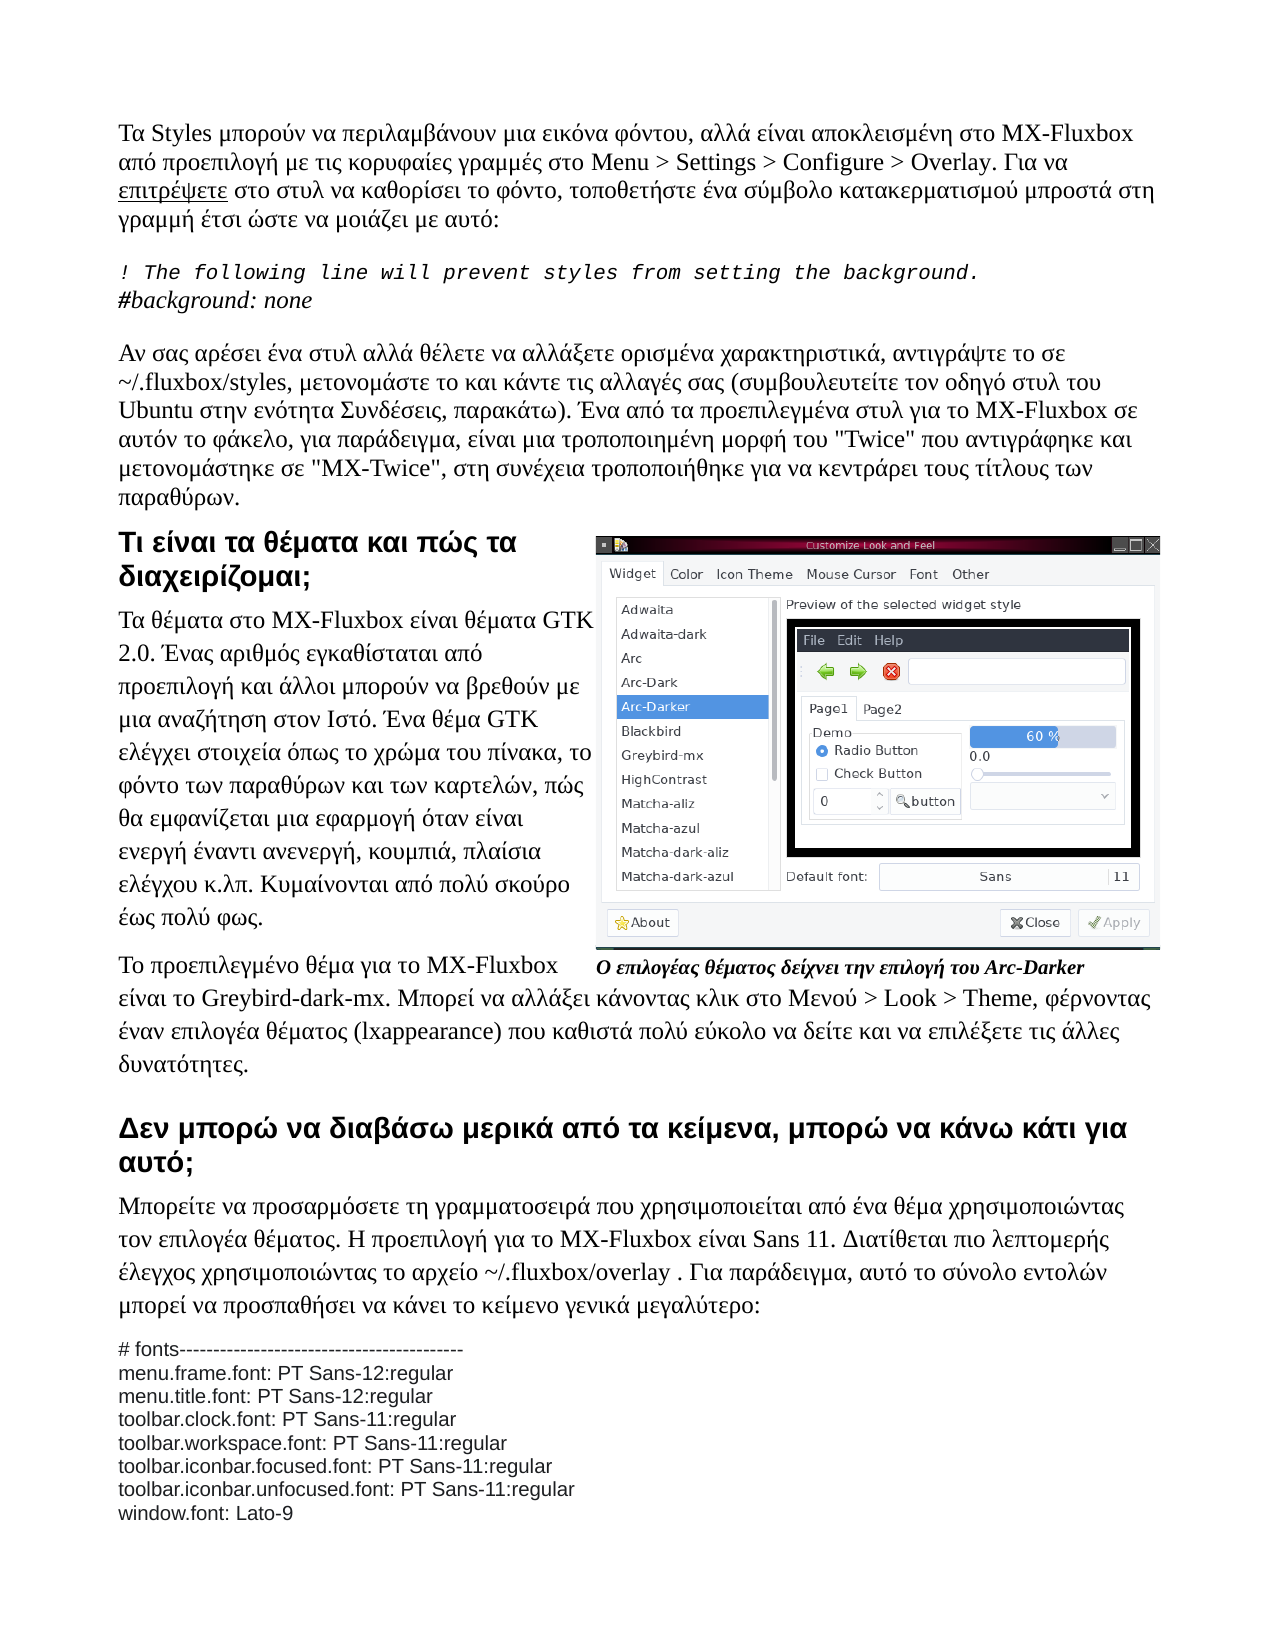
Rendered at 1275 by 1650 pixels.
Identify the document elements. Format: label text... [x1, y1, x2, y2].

subtitle Τι είναι τα θέματα και πώς τα διαχειρίζομαι; [118, 524, 1160, 592]
text Αν σας αρέσει ένα στυλ αλλά θέλετε να αλλάξετε ορισμένα χαρακτηριστικά, αντιγράψτε το σε ~/.fluxbox/styles, μετονομάστε το και κάντε τις αλλαγές σας (συμβουλευτείτε τον οδηγό στυλ του Ubuntu στην ενότητα Συνδέσεις, παρακάτω). Ένα από τα προεπιλεγμένα στυλ για το MX-Fluxbox σε αυτόν το φάκελο, για παράδειγμα, είναι μια τροποποιημένη μορφή του "Twice" που αντιγράφηκε και μετονομάστηκε σε "MX-Twice", στη συνέχεια τροποποιήθηκε για να κεντράρει τους τίτλους των παραθύρων. [118, 338, 1157, 510]
text Το προεπιλεγμένο θέμα για το MX-Fluxbox είναι το Greybird-dark-mx. Μπορεί να αλλάξει κάνοντας κλικ στο Μενού > Look > Theme, φέρνοντας έναν επιλογέα θέματος (lxappearance) που καθιστά πολύ εύκολο να δείτε και να επιλέξετε τις άλλες δυνατότητες. [118, 950, 1157, 1078]
text ! The following line will prevent styles from setting the background. [118, 262, 1157, 286]
text Ο επιλογέας θέματος δείχνει την επιλογή του Arc-Darker [596, 950, 1160, 979]
text #background: none [118, 286, 1157, 314]
text Τα θέματα στο MX-Fluxbox είναι θέματα GTK 2.0. Ένας αριθμός εγκαθίσταται από προεπιλογή και άλλοι μπορούν να βρεθούν με μια αναζήτηση στον Ιστό. Ένα θέμα GTK ελέγχει στοιχεία όπως το χρώμα του πίνακα, το φόντο των παραθύρων και των καρτελών, πώς θα εμφανίζεται μια εφαρμογή όταν είναι ενεργή έναντι ανενεργή, κουμπιά, πλαίσια ελέγχου κ.λπ. Κυμαίνονται από πολύ σκούρο έως πολύ φως. [118, 605, 595, 931]
text Τα Styles μπορούν να περιλαμβάνουν μια εικόνα φόντου, αλλά είναι αποκλεισμένη στο MX-Fluxbox από προεπιλογή με τις κορυφαίες γραμμές στο Menu > Settings > Configure > Overlay. Για να επιτρέψετε στο στυλ να καθορίσει το φόντο, τοποθετήστε ένα σύμβολο κατακερματισμού μπροστά στη γραμμή έτσι ώστε να μοιάζει με αυτό: [118, 118, 1157, 233]
subtitle Δεν μπορώ να διαβάσω μερικά από τα κείμενα, μπορώ να κάνω κάτι για αυτό; [118, 1111, 1157, 1178]
picture [595, 536, 1160, 950]
text Μπορείτε να προσαρμόσετε τη γραμματοσειρά που χρησιμοποιείται από ένα θέμα χρησιμοποιώντας τον επιλογέα θέματος. Η προεπιλογή για το MX-Fluxbox είναι Sans 11. Διατίθεται πιο λεπτομερής έλεγχος χρησιμοποιώντας το αρχείο ~/.fluxbox/overlay . Για παράδειγμα, αυτό το σύνολο εντολών μπορεί να προσπαθήσει να κάνει το κείμενο γενικά μεγαλύτερο: [118, 1191, 1157, 1319]
text # fonts------------------------------------------ menu.frame.font: PT Sans-12:regular menu.title.font: PT Sans-12:regular toolbar.clock.font: PT Sans-11:regular toolbar.workspace.font: PT Sans-11:regular toolbar.iconbar.focused.font: PT Sans-11:regular toolbar.iconbar.unfocused.font: PT Sans-11:regular window.font: Lato-9 [118, 1338, 1157, 1524]
